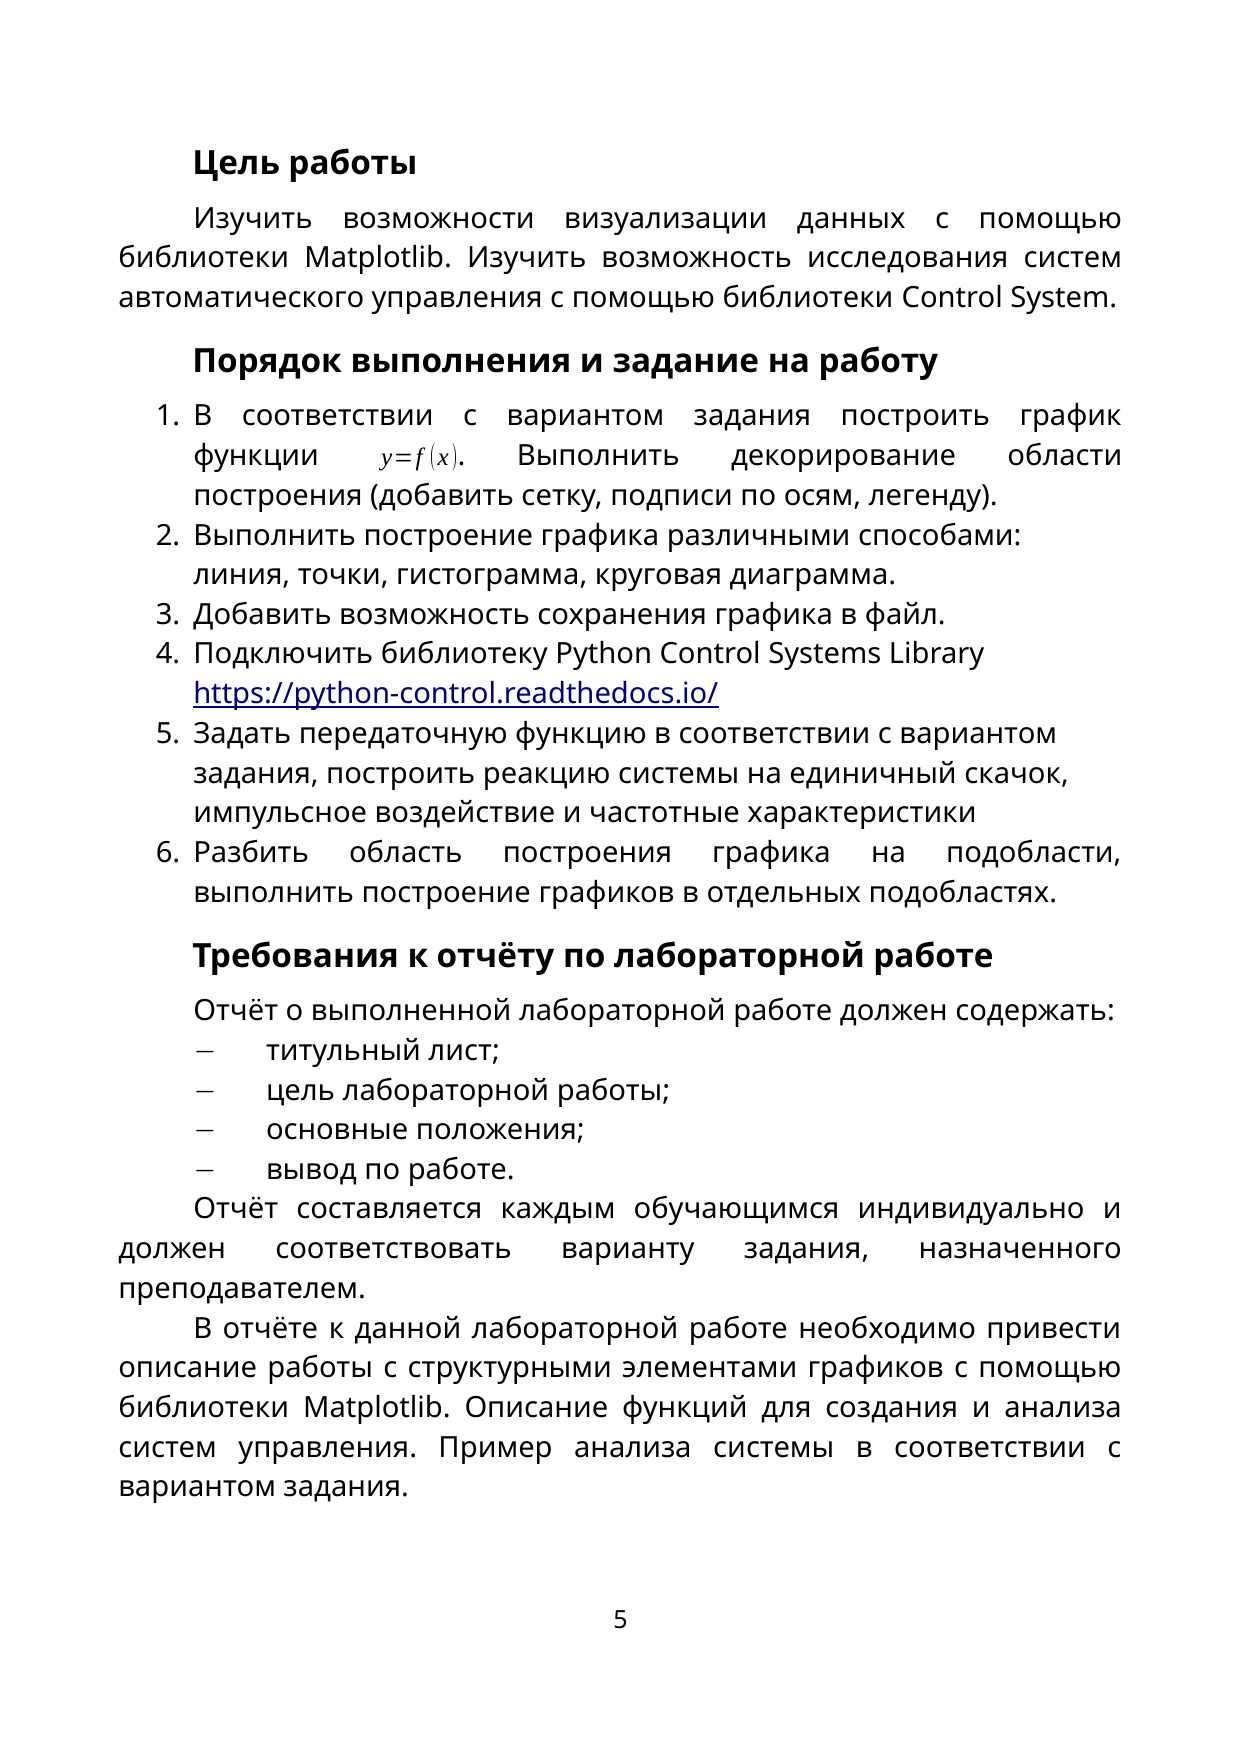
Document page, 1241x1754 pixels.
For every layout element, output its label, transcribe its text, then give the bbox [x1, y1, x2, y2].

list цель лабораторной работы; [118, 1069, 1122, 1108]
list В соответствии с вариантом задания построить график функции . Выполнить декорирование области построения (добавить сетку, подписи по осям, легенду). [156, 395, 1122, 514]
subtitle Требования к отчёту по лабораторной работе [118, 931, 1122, 977]
list Задать передаточную функцию в соответствии с вариантом задания, построить реакцию системы на единичный скачок, импульсное воздействие и частотные характеристики [156, 712, 1122, 831]
list основные положения; [118, 1108, 1122, 1148]
list Подключить библиотеку Python Control Systems Library https://python-control.readthedocs.io/ [156, 633, 1122, 712]
text В отчёте к данной лабораторной работе необходимо привести описание работы с структурными элементами графиков с помощью библиотеки Matplotlib. Описание функций для создания и анализа систем управления. Пример анализа системы в соответствии с вариантом задания. [118, 1307, 1122, 1505]
subtitle Порядок выполнения и задание на работу [118, 337, 1122, 382]
text Отчёт составляется каждым обучающимся индивидуально и должен соответствовать варианту задания, назначенного преподавателем. [118, 1188, 1122, 1307]
list Добавить возможность сохранения графика в файл. [156, 593, 1122, 633]
text Отчёт о выполненной лабораторной работе должен содержать: [118, 989, 1122, 1029]
list вывод по работе. [118, 1148, 1122, 1188]
list Выполнить построение графика различными способами: линия, точки, гистограмма, круговая диаграмма. [156, 514, 1122, 593]
subtitle Цель работы [118, 139, 1122, 184]
text Изучить возможности визуализации данных с помощью библиотеки Matplotlib. Изучить возможность исследования систем автоматического управления с помощью библиотеки Control System. [118, 197, 1122, 316]
list титульный лист; [118, 1029, 1122, 1069]
list Разбить область построения графика на подобласти, выполнить построение графиков в отдельных подобластях. [156, 831, 1122, 911]
